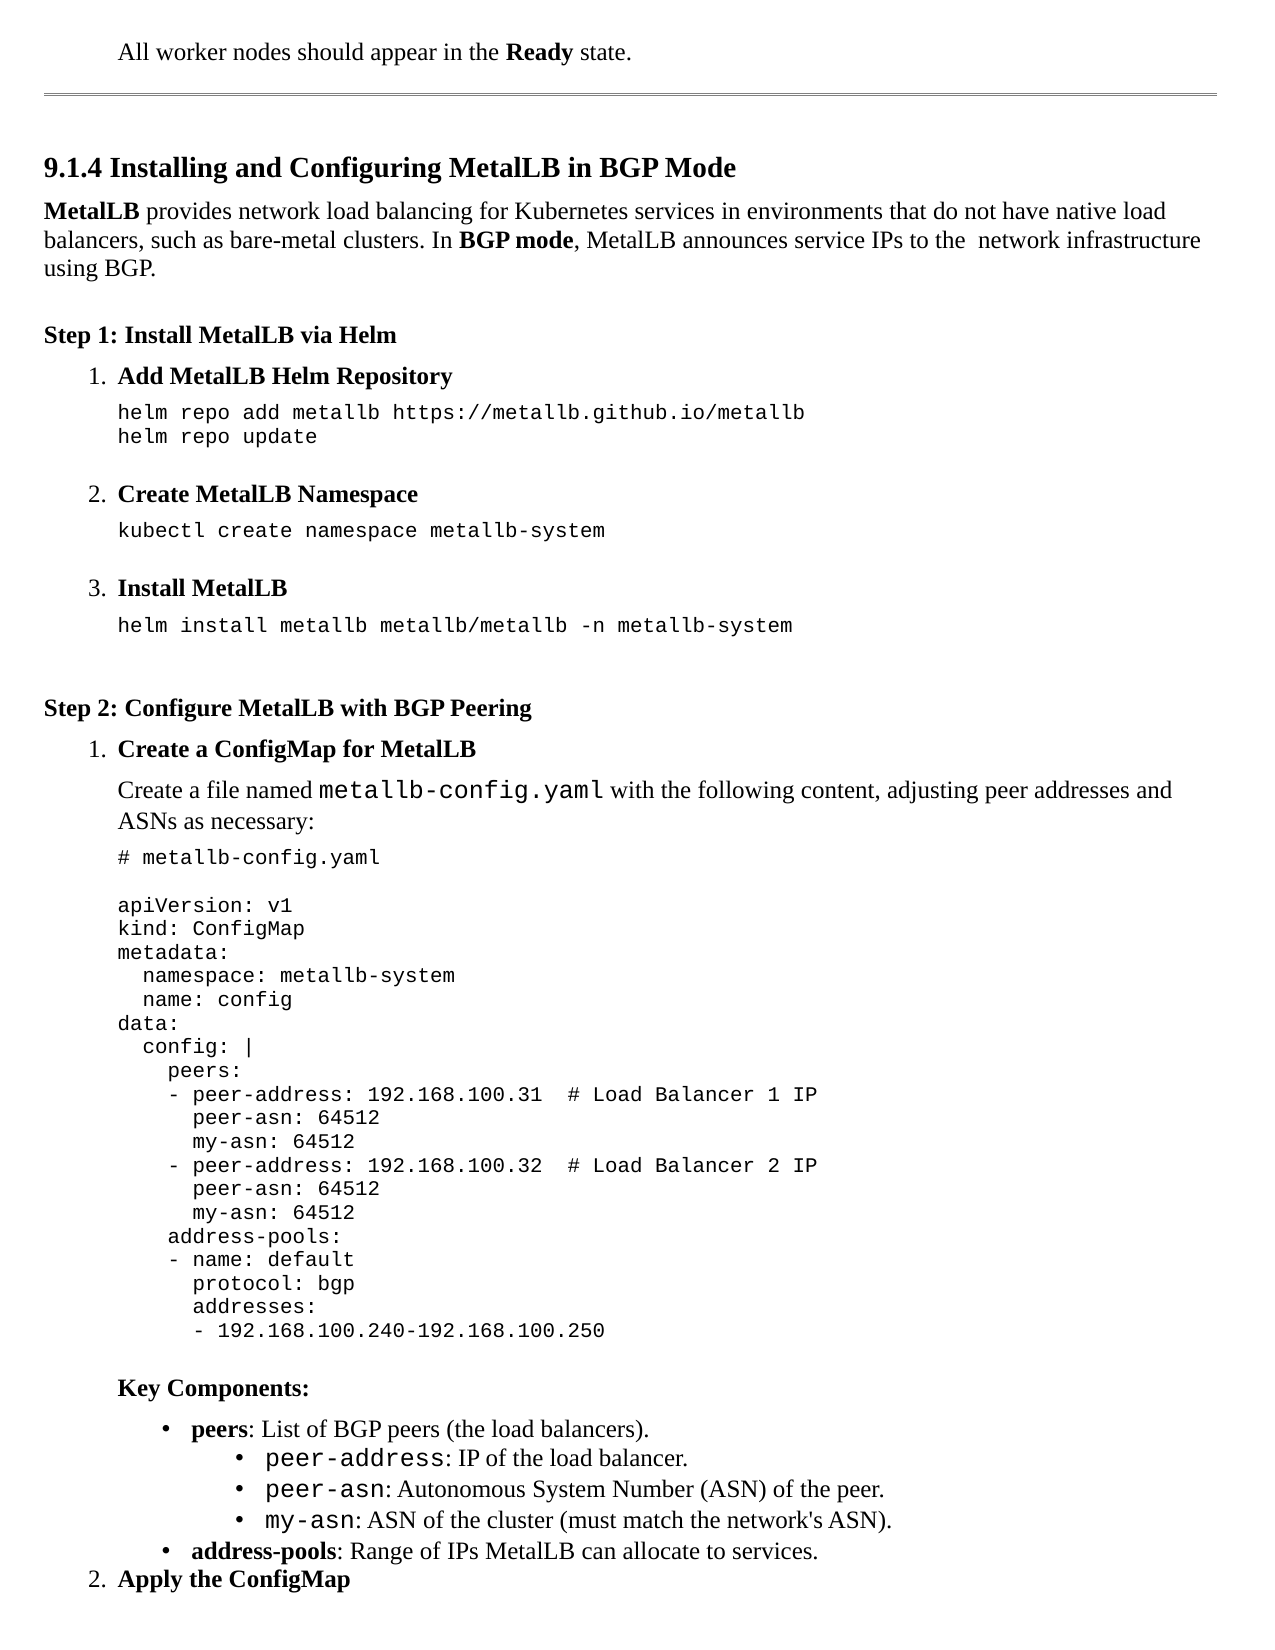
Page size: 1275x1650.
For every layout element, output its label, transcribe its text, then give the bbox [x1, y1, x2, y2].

list Add MetalLB Helm Repository [88, 361, 1217, 390]
list address-pools: Range of IPs MetalLB can allocate to services. [162, 1536, 1217, 1564]
list peers: [88, 1060, 1217, 1084]
subtitle Step 2: Configure MetalLB with BGP Peering [44, 693, 1217, 721]
list Create a file named metallb-config.yaml with the following content, adjusting peer addresses and ASNs as necessary: [88, 775, 1217, 835]
list # metallb-config.yaml [88, 847, 1217, 871]
list Create a ConfigMap for MetalLB [88, 734, 1217, 763]
list metadata: [88, 942, 1217, 966]
list address-pools: [88, 1226, 1217, 1249]
list - peer-address: 192.168.100.31 # Load Balancer 1 IP [88, 1084, 1217, 1107]
list apiVersion: v1 [88, 894, 1217, 918]
text MetalLB provides network load balancing for Kubernetes services in environments that do not have native load balancers, such as bare-metal clusters. In BGP mode, MetalLB announces service IPs to the network infrastructure using BGP. [44, 196, 1217, 282]
list my-asn: ASN of the cluster (must match the network's ASN). [235, 1505, 1217, 1536]
list peer-asn: Autonomous System Number (ASN) of the peer. [235, 1474, 1217, 1505]
list peers: List of BGP peers (the load balancers). [162, 1414, 1217, 1443]
list peer-asn: 64512 [88, 1107, 1217, 1131]
subtitle Step 1: Install MetalLB via Helm [44, 320, 1217, 348]
list - name: default [88, 1249, 1217, 1273]
list Install MetalLB [88, 573, 1217, 602]
list - 192.168.100.240-192.168.100.250 [88, 1320, 1217, 1344]
list kind: ConfigMap [88, 918, 1217, 942]
list helm repo update [88, 426, 1217, 449]
list peer-address: IP of the load balancer. [235, 1443, 1217, 1474]
list All worker nodes should appear in the Ready state. [88, 37, 1217, 66]
list name: config [88, 989, 1217, 1013]
list my-asn: 64512 [88, 1131, 1217, 1155]
list kubectl create namespace metallb-system [88, 520, 1217, 544]
list Create MetalLB Namespace [88, 479, 1217, 508]
list Key Components: [88, 1373, 1217, 1402]
list addresses: [88, 1297, 1217, 1320]
list config: | [88, 1036, 1217, 1060]
list namespace: metallb-system [88, 966, 1217, 989]
subtitle 9.1.4 Installing and Configuring MetalLB in BGP Mode [44, 150, 1217, 183]
list - peer-address: 192.168.100.32 # Load Balancer 2 IP [88, 1155, 1217, 1178]
list peer-asn: 64512 [88, 1178, 1217, 1202]
list helm install metallb metallb/metallb -n metallb-system [88, 614, 1217, 638]
list Apply the ConfigMap [88, 1564, 1217, 1593]
list protocol: bgp [88, 1273, 1217, 1297]
list my-asn: 64512 [88, 1202, 1217, 1226]
list data: [88, 1013, 1217, 1036]
list helm repo add metallb https://metallb.github.io/metallb [88, 402, 1217, 426]
